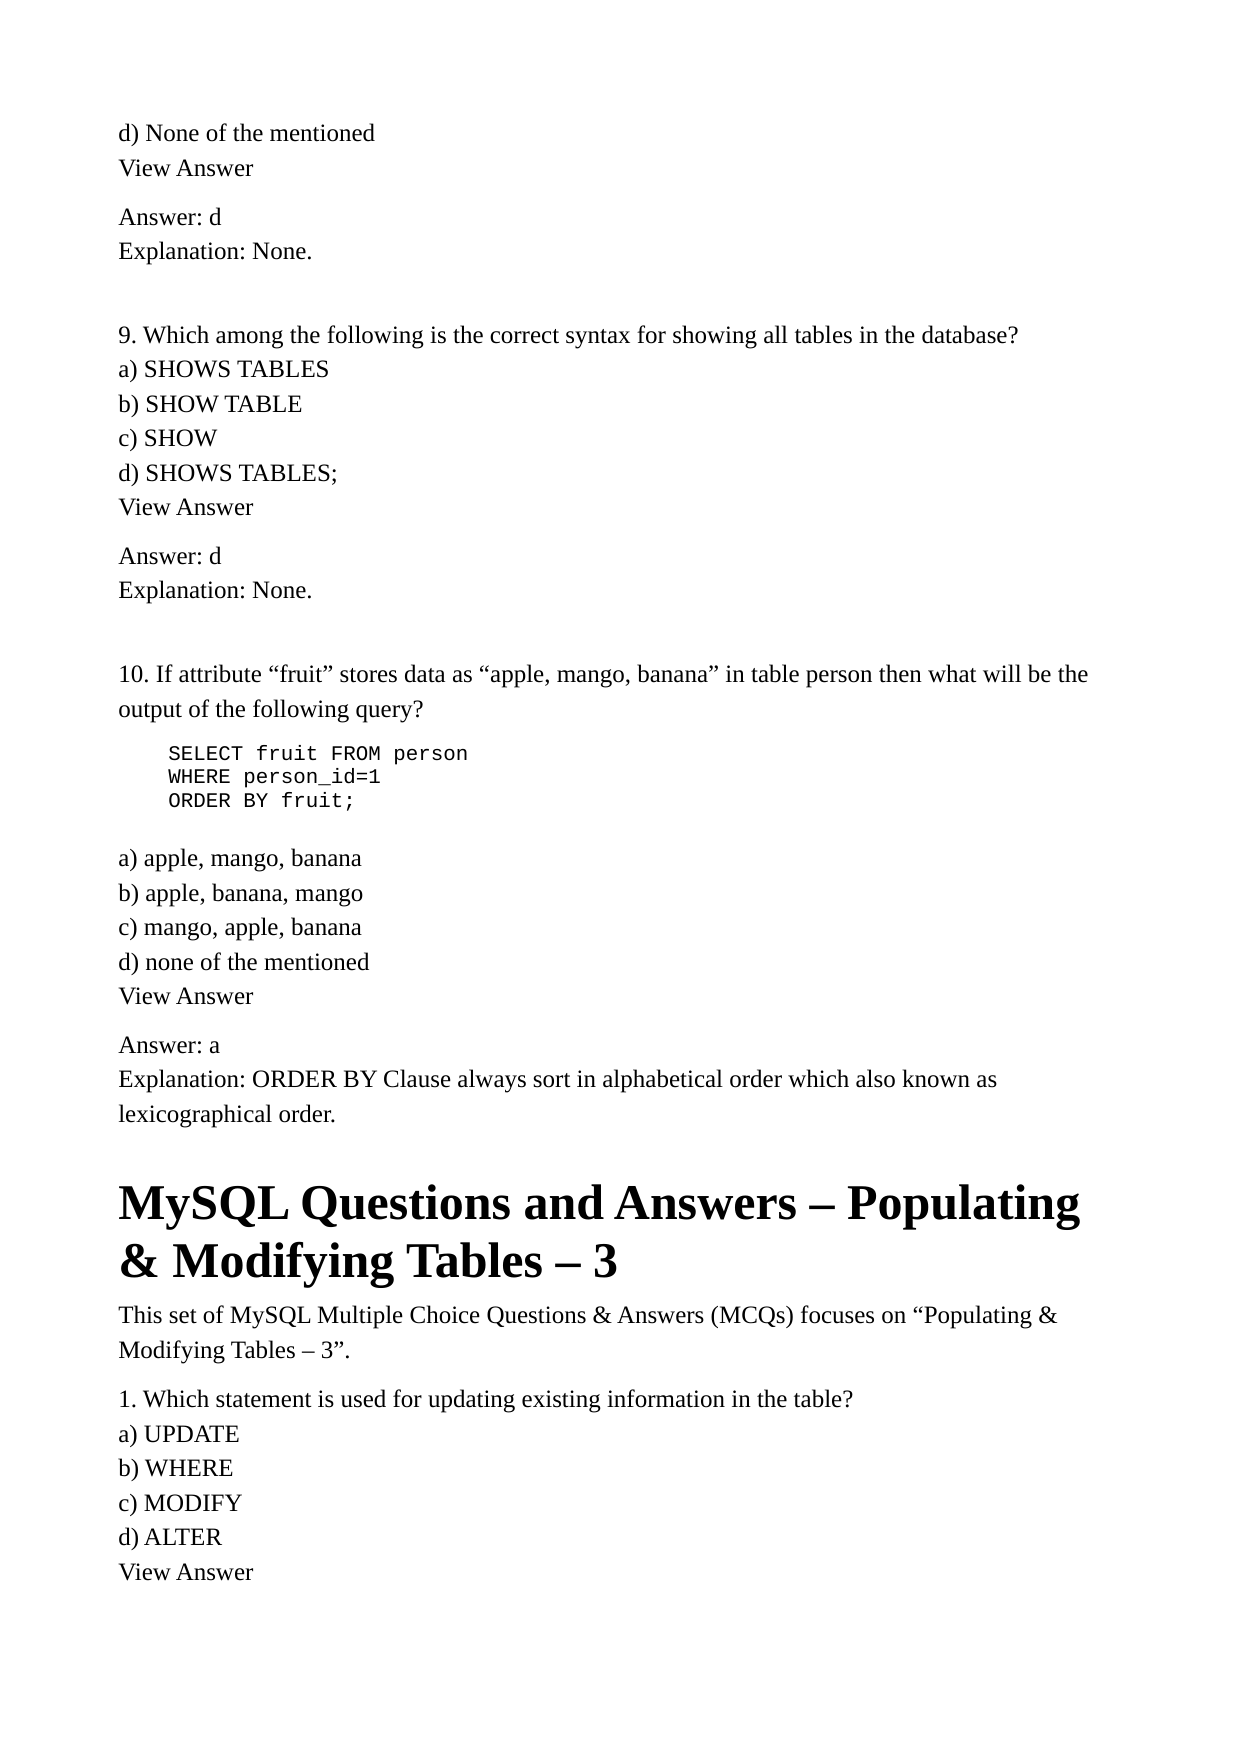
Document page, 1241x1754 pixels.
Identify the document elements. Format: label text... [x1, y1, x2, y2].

text Answer: d Explanation: None. [118, 202, 1122, 299]
text SELECT fruit FROM person [118, 743, 1122, 766]
text ORDER BY fruit; [118, 790, 1122, 814]
text a) apple, mango, banana b) apple, banana, mango c) mango, apple, banana d) none of the mentioned View Answer [118, 843, 1122, 1010]
text 9. Which among the following is the correct syntax for showing all tables in the database? a) SHOWS TABLES b) SHOW TABLE c) SHOW d) SHOWS TABLES; View Answer [118, 320, 1122, 521]
subtitle MySQL Questions and Answers – Populating & Modifying Tables – 3 [118, 1173, 1122, 1288]
text Answer: d Explanation: None. [118, 541, 1122, 639]
text d) None of the mentioned View Answer [118, 118, 1122, 181]
text Answer: a Explanation: ORDER BY Clause always sort in alphabetical order which also known as lexicographical order. [118, 1030, 1122, 1128]
text This set of MySQL Multiple Choice Questions & Answers (MCQs) focuses on “Populating & Modifying Tables – 3”. [118, 1301, 1122, 1364]
text 1. Which statement is used for updating existing information in the table? a) UPDATE b) WHERE c) MODIFY d) ALTER View Answer [118, 1384, 1122, 1585]
text WHERE person_id=1 [118, 766, 1122, 790]
text 10. If attribute “fruit” stores data as “apple, mango, banana” in table person then what will be the output of the following query? [118, 659, 1122, 722]
